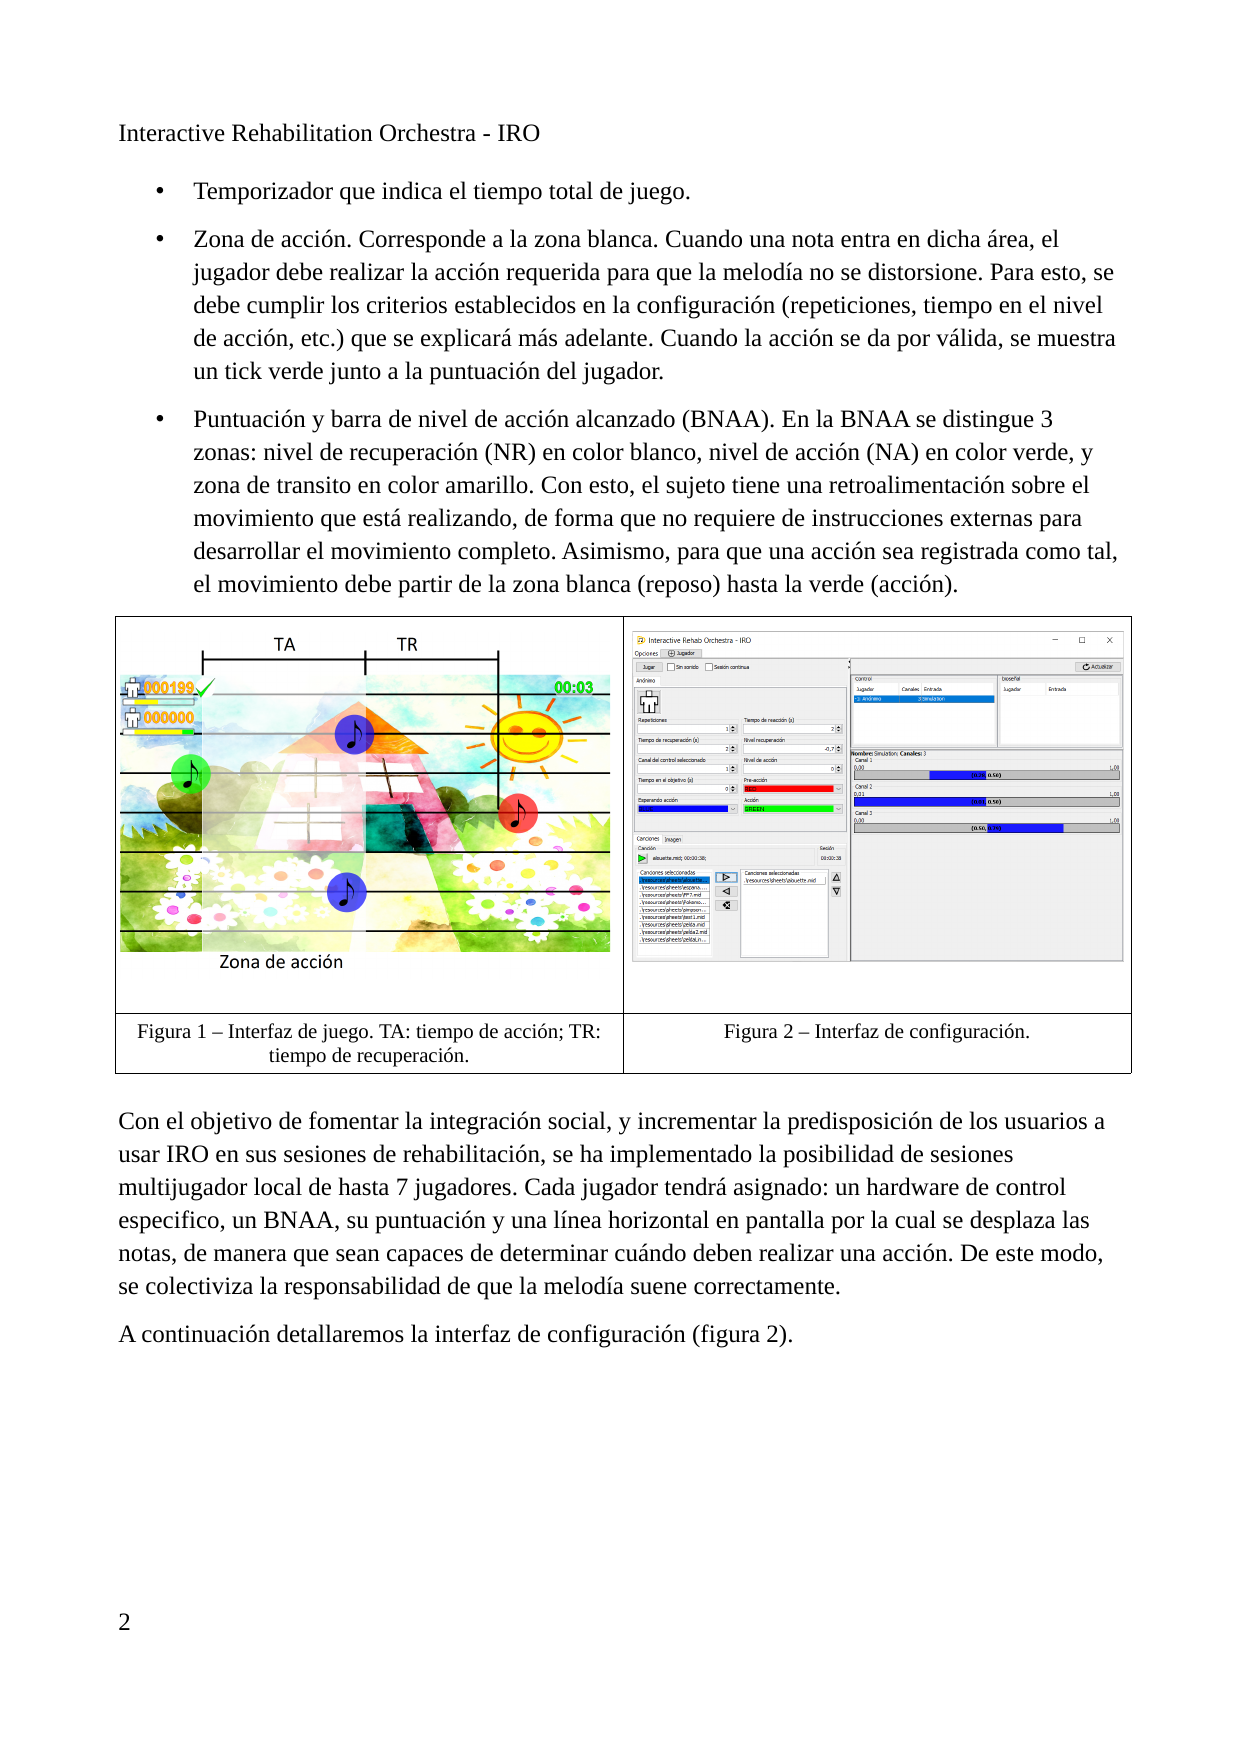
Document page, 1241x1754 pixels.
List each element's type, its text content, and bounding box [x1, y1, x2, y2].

table_cell Figura 1 – Interfaz de juego. TA: tiempo de acción; TR: tiempo de recuperación. [116, 1014, 623, 1073]
list Zona de acción. Corresponde a la zona blanca. Cuando una nota entra en dicha área, el jugador debe realizar la acción requerida para que la melodía no se distorsione. Para esto, se debe cumplir los criterios establecidos en la configuración (repeticiones, tiempo en el nivel de acción, etc.) que se explicará más adelante. Cuando la acción se da por válida, se muestra un tick verde junto a la puntuación del jugador. [156, 224, 1122, 385]
text A continuación detallaremos la interfaz de configuración (figura 2). [118, 1319, 1122, 1347]
list Puntuación y barra de nivel de acción alcanzado (BNAA). En la BNAA se distingue 3 zonas: nivel de recuperación (NR) en color blanco, nivel de acción (NA) en color verde, y zona de transito en color amarillo. Con esto, el sujeto tiene una retroalimentación sobre el movimiento que está realizando, de forma que no requiere de instrucciones externas para desarrollar el movimiento completo. Asimismo, para que una acción sea registrada como tal, el movimiento debe partir de la zona blanca (reposo) hasta la verde (acción). [156, 404, 1122, 597]
text Con el objetivo de fomentar la integración social, y incrementar la predisposición de los usuarios a usar IRO en sus sesiones de rehabilitación, se ha implementado la posibilidad de sesiones multijugador local de hasta 7 jugadores. Cada jugador tendrá asignado: un hardware de control especifico, un BNAA, su puntuación y una línea horizontal en pantalla por la cual se desplaza las notas, de manera que sean capaces de determinar cuándo deben realizar una acción. De este modo, se colectiviza la responsabilidad de que la melodía suene correctamente. [118, 1074, 1122, 1300]
list Temporizador que indica el tiempo total de juego. [156, 176, 1122, 205]
table_header [624, 617, 1131, 1013]
table_cell Figura 2 – Interfaz de configuración. [624, 1014, 1131, 1073]
picture [120, 632, 611, 979]
table_header [116, 617, 623, 1013]
picture [632, 631, 1124, 962]
